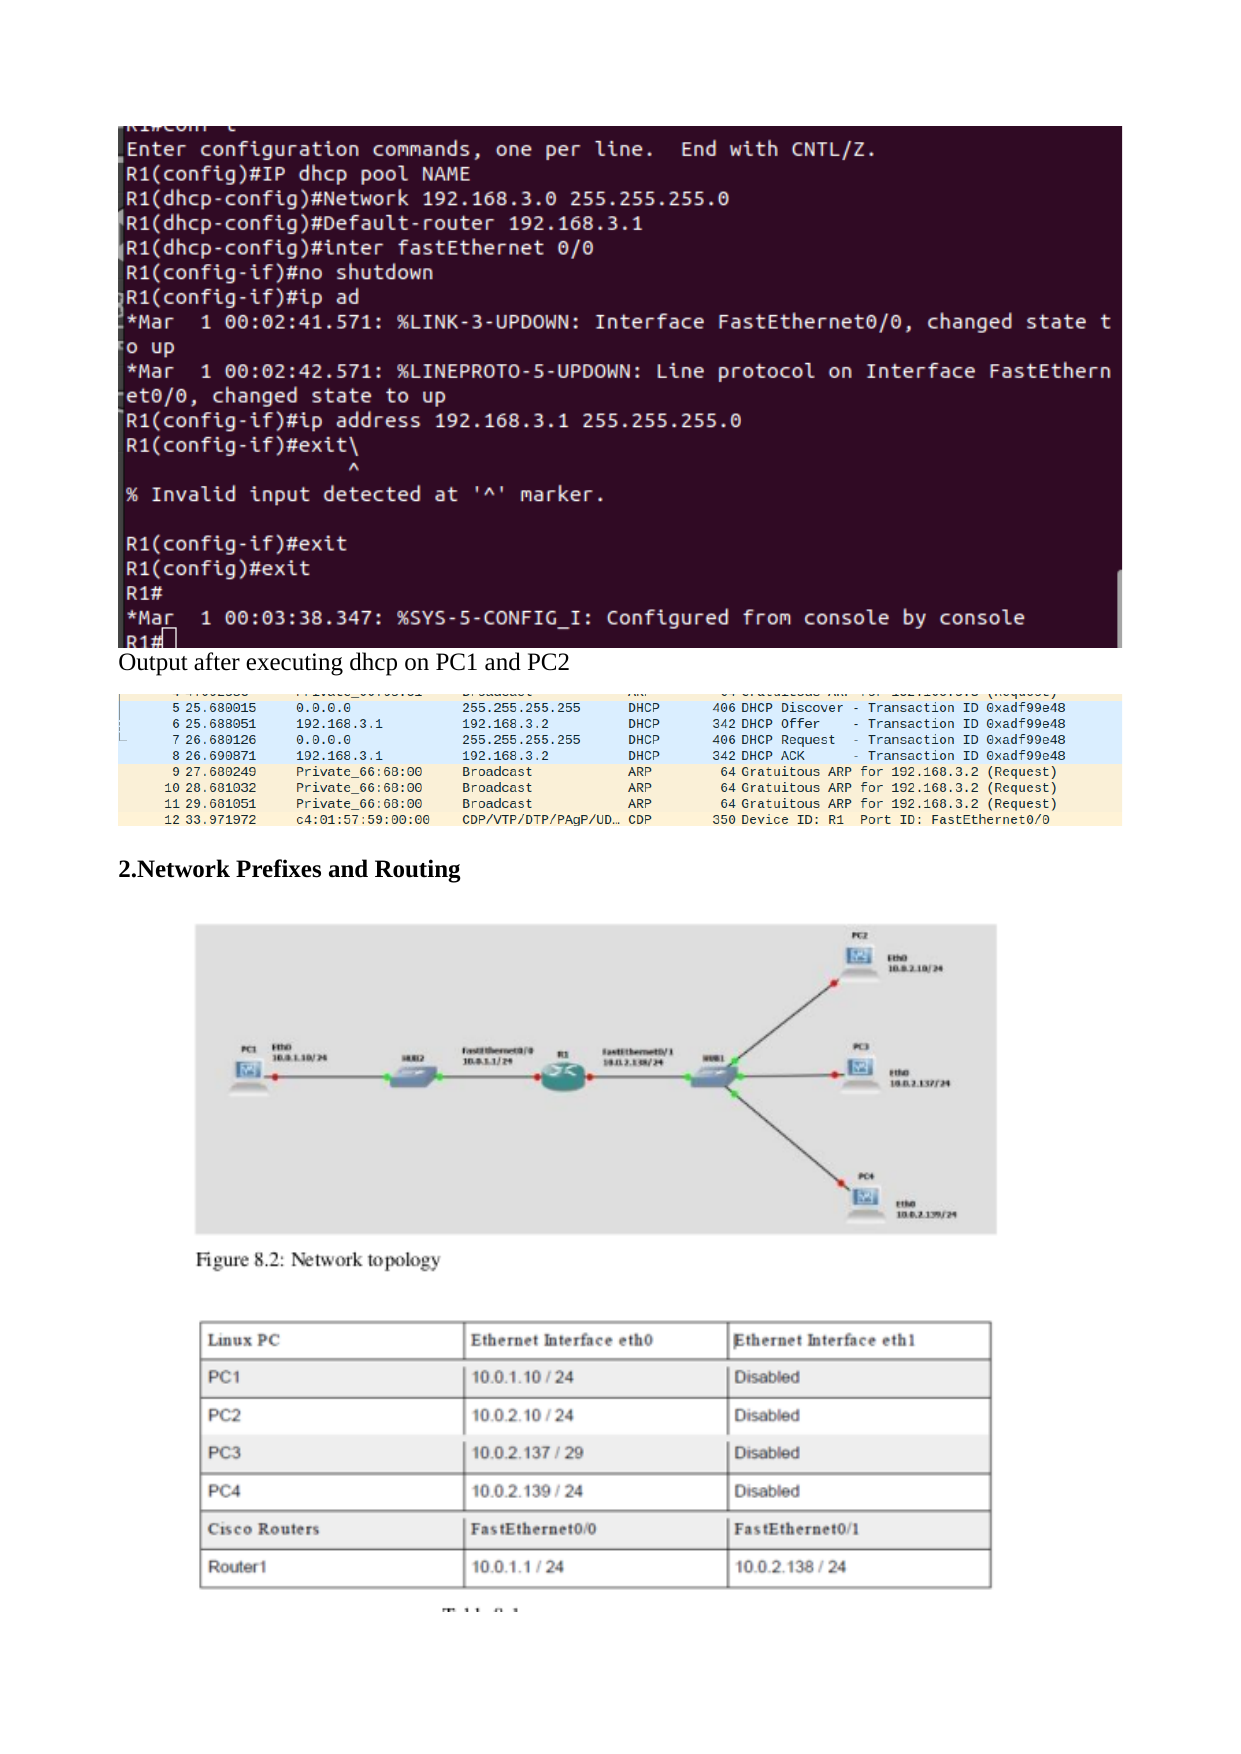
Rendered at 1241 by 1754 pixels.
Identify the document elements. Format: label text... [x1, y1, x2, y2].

picture [147, 914, 1050, 1612]
picture [118, 694, 1123, 826]
text [118, 118, 1122, 126]
text 2.Network Prefixes and Routing [118, 854, 1122, 883]
text Output after executing dhcp on PC1 and PC2 [118, 648, 1122, 676]
picture [118, 126, 1123, 648]
